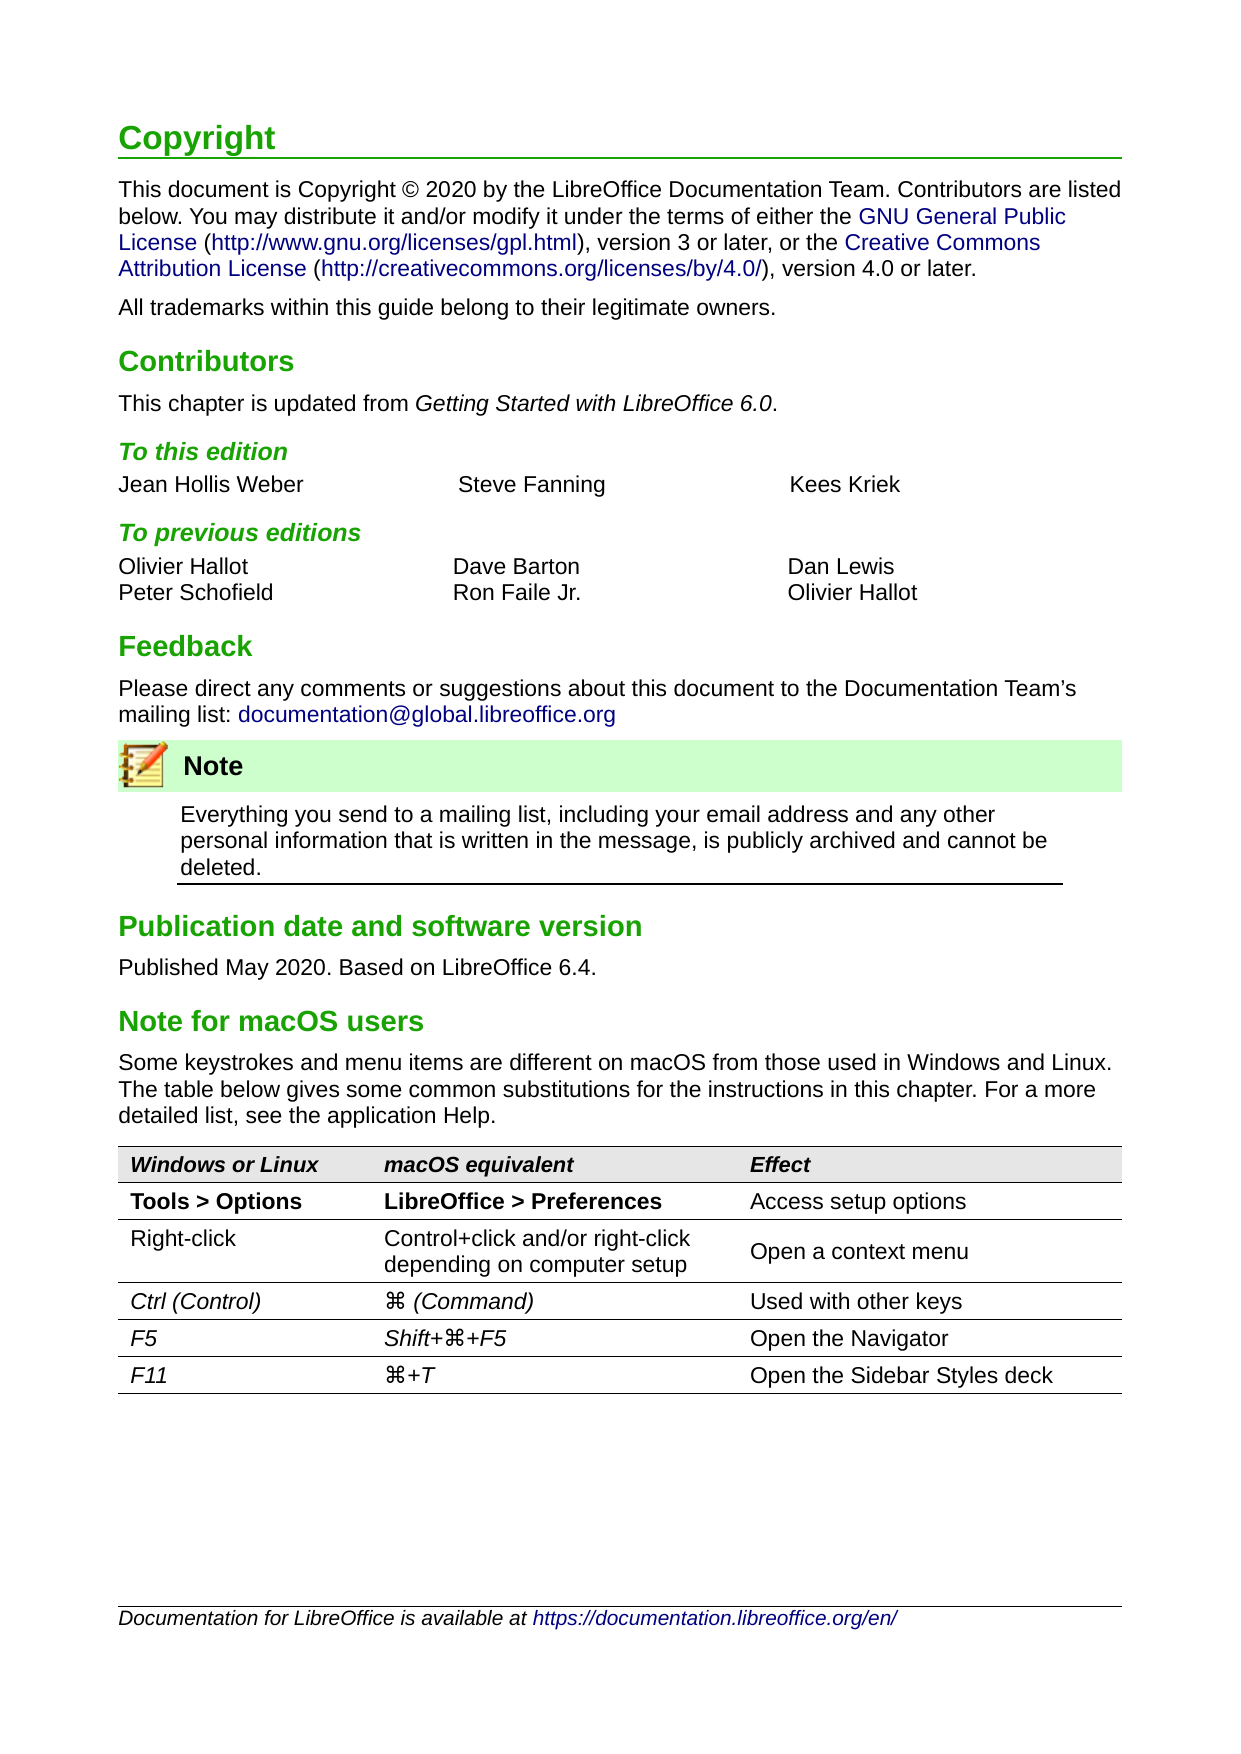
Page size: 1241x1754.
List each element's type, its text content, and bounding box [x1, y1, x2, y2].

table_cell Olivier Hallot [788, 579, 1122, 606]
table_cell Open the Sidebar Styles deck [738, 1357, 1122, 1392]
subtitle Note for macOS users [118, 1004, 1122, 1037]
subtitle To this edition [118, 437, 1122, 465]
table_header Effect [738, 1147, 1122, 1182]
table_header Olivier Hallot [118, 553, 453, 579]
subtitle To previous editions [118, 518, 1122, 547]
table_cell Peter Schofield [118, 579, 453, 606]
subtitle Copyright [118, 118, 1122, 157]
table_cell Access setup options [738, 1183, 1122, 1219]
table_header Windows or Linux [118, 1147, 372, 1182]
subtitle Feedback [118, 629, 1122, 663]
table_cell Right-click [118, 1220, 372, 1282]
text Some keystrokes and menu items are different on macOS from those used in Windows and Linux. The table below gives some common substitutions for the instructions in this chapter. For a more detailed list, see the application Help. [118, 1049, 1122, 1128]
table_cell Shift+⌘+F5 [372, 1320, 738, 1356]
subtitle Note [118, 740, 1122, 792]
table_cell Open a context menu [738, 1220, 1122, 1282]
table_cell Open the Navigator [738, 1320, 1122, 1356]
table_cell F5 [118, 1320, 372, 1356]
table_header Kees Kriek [789, 471, 1122, 498]
table_cell Used with other keys [738, 1283, 1122, 1319]
text All trademarks within this guide belong to their legitimate owners. [118, 294, 1122, 321]
text Please direct any comments or suggestions about this document to the Documentation Team’s mailing list: documentation@global.libreoffice.org [118, 674, 1122, 727]
text Everything you send to a mailing list, including your email address and any other personal information that is written in the message, is publicly archived and cannot be deleted. [177, 798, 1063, 883]
table_header Dan Lewis [788, 553, 1122, 579]
table_cell Control+click and/or right-click depending on computer setup [372, 1220, 738, 1282]
table_cell Tools > Options [118, 1183, 372, 1219]
text This document is Copyright © 2020 by the LibreOffice Documentation Team. Contributors are listed below. You may distribute it and/or modify it under the terms of either the GNU General Public License (http://www.gnu.org/licenses/gpl.html), version 3 or later, or the Creative Commons Attribution License (http://creativecommons.org/licenses/by/4.0/), version 4.0 or later. [118, 176, 1122, 282]
table_cell Ron Faile Jr. [453, 579, 787, 606]
table_header macOS equivalent [372, 1147, 738, 1182]
table_cell LibreOffice > Preferences [372, 1183, 738, 1219]
table_cell ⌘+T [372, 1357, 738, 1392]
text This chapter is updated from Getting Started with LibreOffice 6.0. [118, 389, 1122, 416]
table_cell Ctrl (Control) [118, 1283, 372, 1319]
picture [119, 740, 170, 791]
table_cell F11 [118, 1357, 372, 1392]
subtitle Contributors [118, 344, 1122, 378]
table_header Dave Barton [453, 553, 787, 579]
table_header Jean Hollis Weber [118, 471, 458, 498]
subtitle Publication date and software version [118, 909, 1122, 942]
text Published May 2020. Based on LibreOffice 6.4. [118, 954, 1122, 980]
table_header Steve Fanning [458, 471, 789, 498]
table_cell ⌘ (Command) [372, 1283, 738, 1319]
